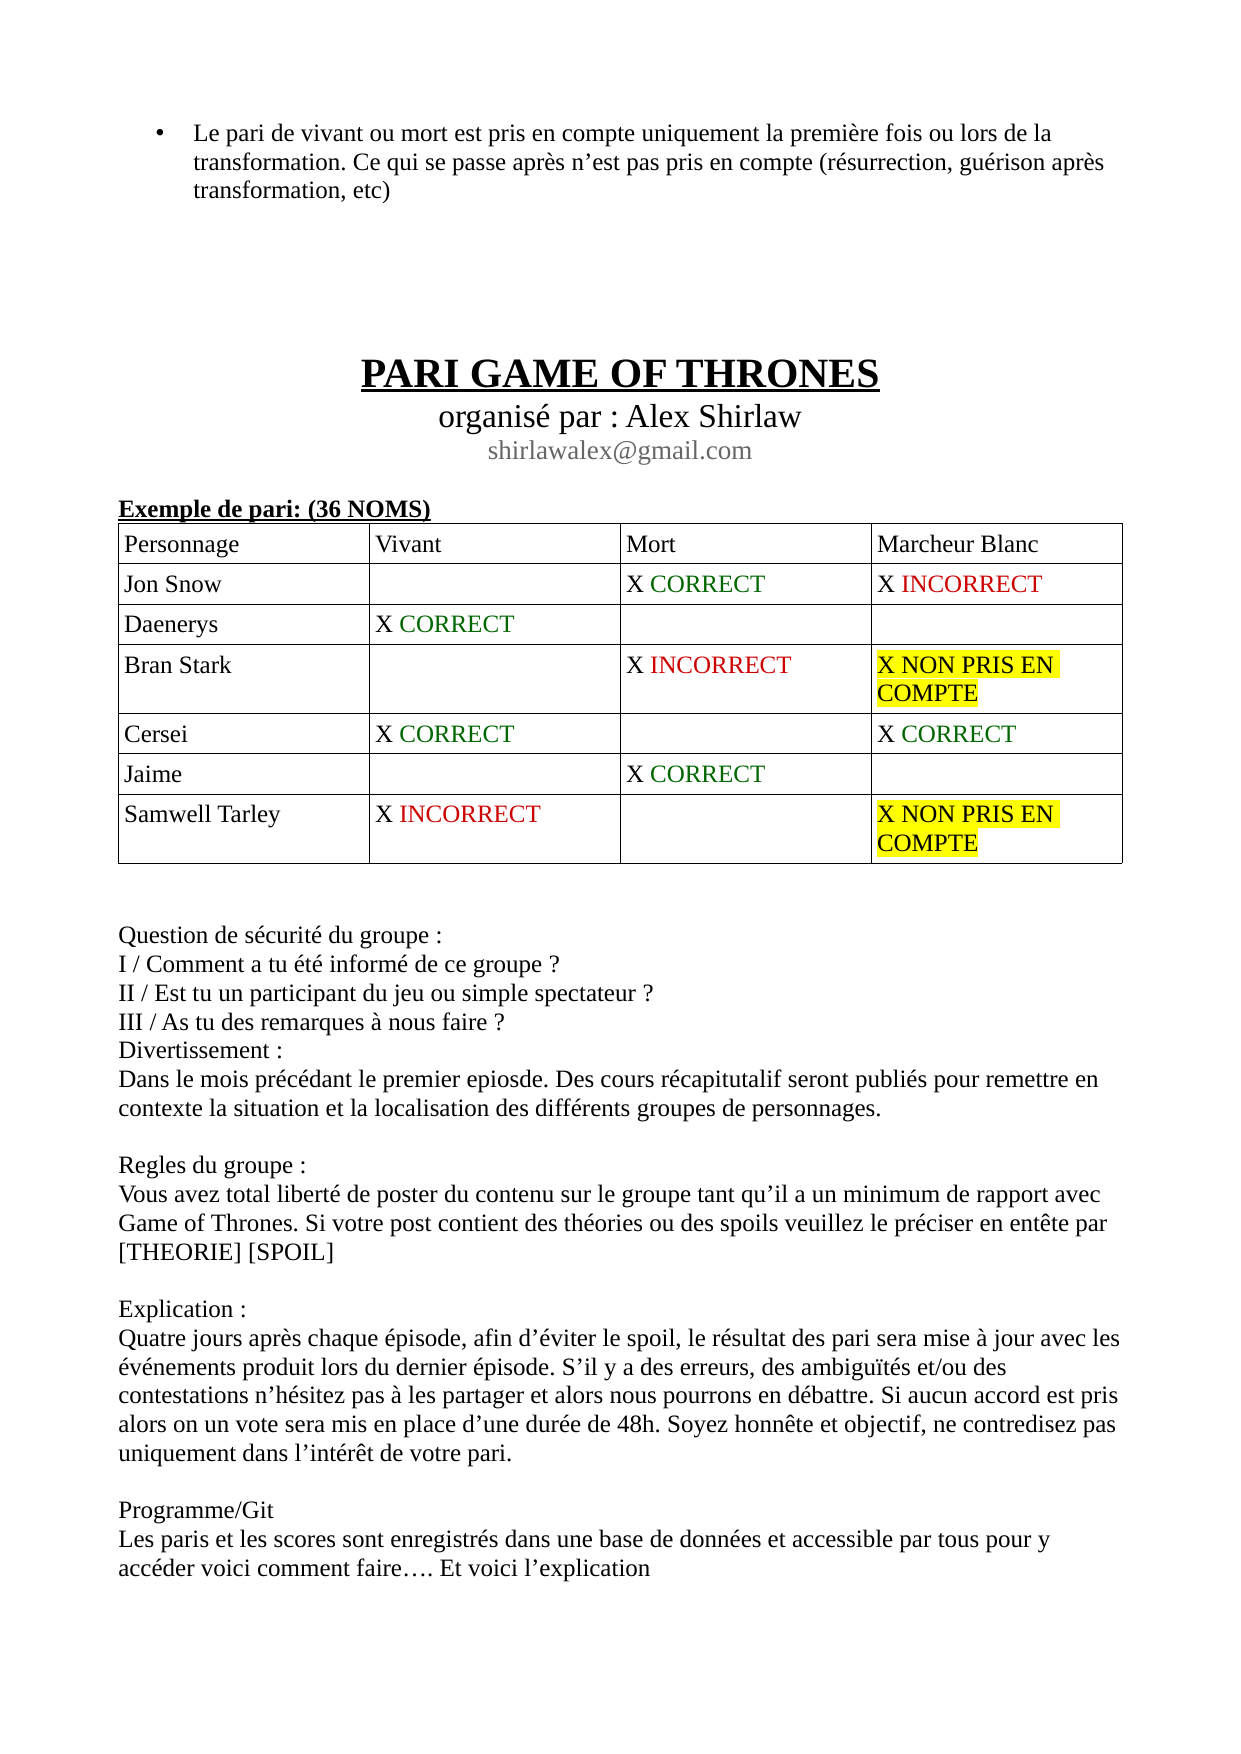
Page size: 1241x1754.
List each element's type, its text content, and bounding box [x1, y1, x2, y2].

table_header Vivant [370, 524, 620, 563]
table_cell Daenerys [119, 605, 369, 644]
text Exemple de pari: (36 NOMS) [118, 494, 1122, 523]
table_header Personnage [119, 524, 369, 563]
text III / As tu des remarques à nous faire ? [118, 1007, 1122, 1035]
table_cell [621, 605, 871, 644]
table_cell [370, 564, 620, 604]
table_cell Jon Snow [119, 564, 369, 604]
text Question de sécurité du groupe : [118, 920, 1122, 949]
table_cell [872, 754, 1122, 794]
text organisé par : Alex Shirlaw [118, 396, 1122, 434]
table_cell X CORRECT [872, 714, 1122, 753]
table_cell Bran Stark [119, 645, 369, 713]
text shirlawalex@gmail.com [118, 434, 1122, 466]
list Le pari de vivant ou mort est pris en compte uniquement la première fois ou lors de la transformation. Ce qui se passe après n’est pas pris en compte (résurrection, guérison après transformation, etc) [156, 118, 1122, 204]
text Vous avez total liberté de poster du contenu sur le groupe tant qu’il a un minimum de rapport avec Game of Thrones. Si votre post contient des théories ou des spoils veuillez le préciser en entête par [THEORIE] [SPOIL] [118, 1179, 1122, 1265]
table_cell [621, 714, 871, 753]
text Programme/Git [118, 1495, 1122, 1524]
table_cell [621, 795, 871, 863]
text Divertissement : [118, 1035, 1122, 1064]
table_header Marcheur Blanc [872, 524, 1122, 563]
text Dans le mois précédant le premier epiosde. Des cours récapitutalif seront publiés pour remettre en contexte la situation et la localisation des différents groupes de personnages. [118, 1064, 1122, 1122]
table_cell X INCORRECT [621, 645, 871, 713]
text Quatre jours après chaque épisode, afin d’éviter le spoil, le résultat des pari sera mise à jour avec les événements produit lors du dernier épisode. S’il y a des erreurs, des ambiguïtés et/ou des contestations n’hésitez pas à les partager et alors nous pourrons en débattre. Si aucun accord est pris alors on un vote sera mis en place d’une durée de 48h. Soyez honnête et objectif, ne contredisez pas uniquement dans l’intérêt de votre pari. [118, 1323, 1122, 1467]
text I / Comment a tu été informé de ce groupe ? [118, 949, 1122, 978]
text PARI GAME OF THRONES [118, 348, 1122, 396]
table_cell Cersei [119, 714, 369, 753]
text II / Est tu un participant du jeu ou simple spectateur ? [118, 978, 1122, 1007]
table_cell [370, 645, 620, 713]
table_cell X CORRECT [621, 754, 871, 794]
table_cell Jaime [119, 754, 369, 794]
text Les paris et les scores sont enregistrés dans une base de données et accessible par tous pour y accéder voici comment faire…. Et voici l’explication [118, 1524, 1122, 1582]
table_cell X INCORRECT [370, 795, 620, 863]
text Explication : [118, 1294, 1122, 1323]
table_header Mort [621, 524, 871, 563]
table_cell Samwell Tarley [119, 795, 369, 863]
table_cell X NON PRIS EN COMPTE [872, 795, 1122, 863]
table_cell X NON PRIS EN COMPTE [872, 645, 1122, 713]
table_cell [872, 605, 1122, 644]
table_cell X CORRECT [370, 605, 620, 644]
table_cell X CORRECT [370, 714, 620, 753]
table_cell [370, 754, 620, 794]
table_cell X INCORRECT [872, 564, 1122, 604]
table_cell X CORRECT [621, 564, 871, 604]
text Regles du groupe : [118, 1150, 1122, 1179]
